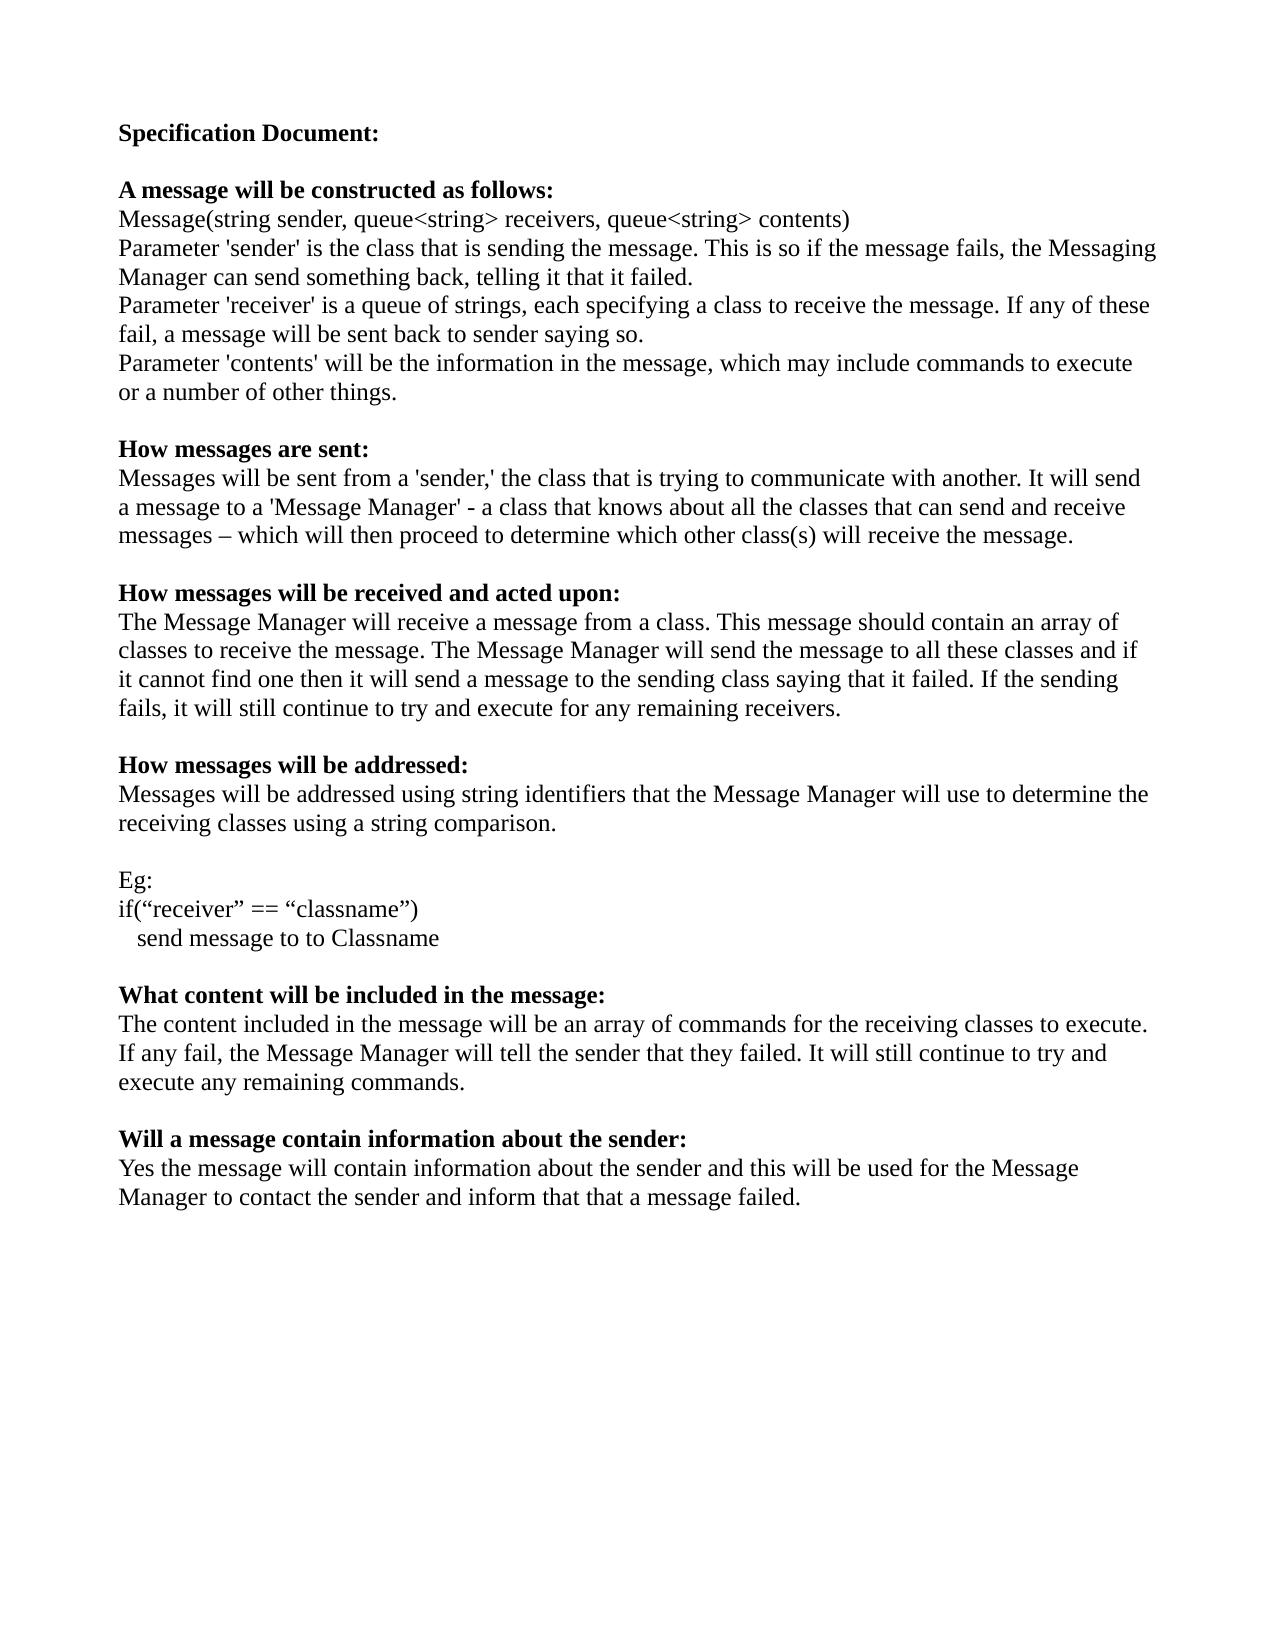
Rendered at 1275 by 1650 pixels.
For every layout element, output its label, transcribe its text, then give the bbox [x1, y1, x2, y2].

text Will a message contain information about the sender: Yes the message will contain information about the sender and this will be used for the Message Manager to contact the sender and inform that that a message failed. [118, 1124, 1157, 1211]
text A message will be constructed as follows: [118, 176, 1157, 204]
text Parameter 'contents' will be the information in the message, which may include commands to execute or a number of other things. [118, 348, 1157, 406]
text How messages will be addressed: [118, 751, 1157, 779]
text What content will be included in the message: [118, 981, 1157, 1009]
text The Message Manager will receive a message from a class. This message should contain an array of classes to receive the message. The Message Manager will send the message to all these classes and if it cannot find one then it will send a message to the sending class saying that it failed. If the sending fails, it will still continue to try and execute for any remaining receivers. [118, 607, 1157, 722]
text send message to to Classname [118, 923, 1157, 952]
text Eg: [118, 866, 1157, 894]
text How messages will be received and acted upon: [118, 578, 1157, 607]
text Parameter 'sender' is the class that is sending the message. This is so if the message fails, the Messaging Manager can send something back, telling it that it failed. [118, 233, 1157, 291]
text Message(string sender, queue<string> receivers, queue<string> contents) [118, 204, 1157, 233]
text Messages will be addressed using string identifiers that the Message Manager will use to determine the receiving classes using a string comparison. [118, 779, 1157, 837]
text if(“receiver” == “classname”) [118, 894, 1157, 923]
text How messages are sent: [118, 434, 1157, 463]
text Specification Document: [118, 118, 1157, 147]
text Messages will be sent from a 'sender,' the class that is trying to communicate with another. It will send a message to a 'Message Manager' - a class that knows about all the classes that can send and receive messages – which will then proceed to determine which other class(s) will receive the message. [118, 463, 1157, 549]
text The content included in the message will be an array of commands for the receiving classes to execute. If any fail, the Message Manager will tell the sender that they failed. It will still continue to try and execute any remaining commands. [118, 1009, 1157, 1096]
text Parameter 'receiver' is a queue of strings, each specifying a class to receive the message. If any of these fail, a message will be sent back to sender saying so. [118, 291, 1157, 348]
